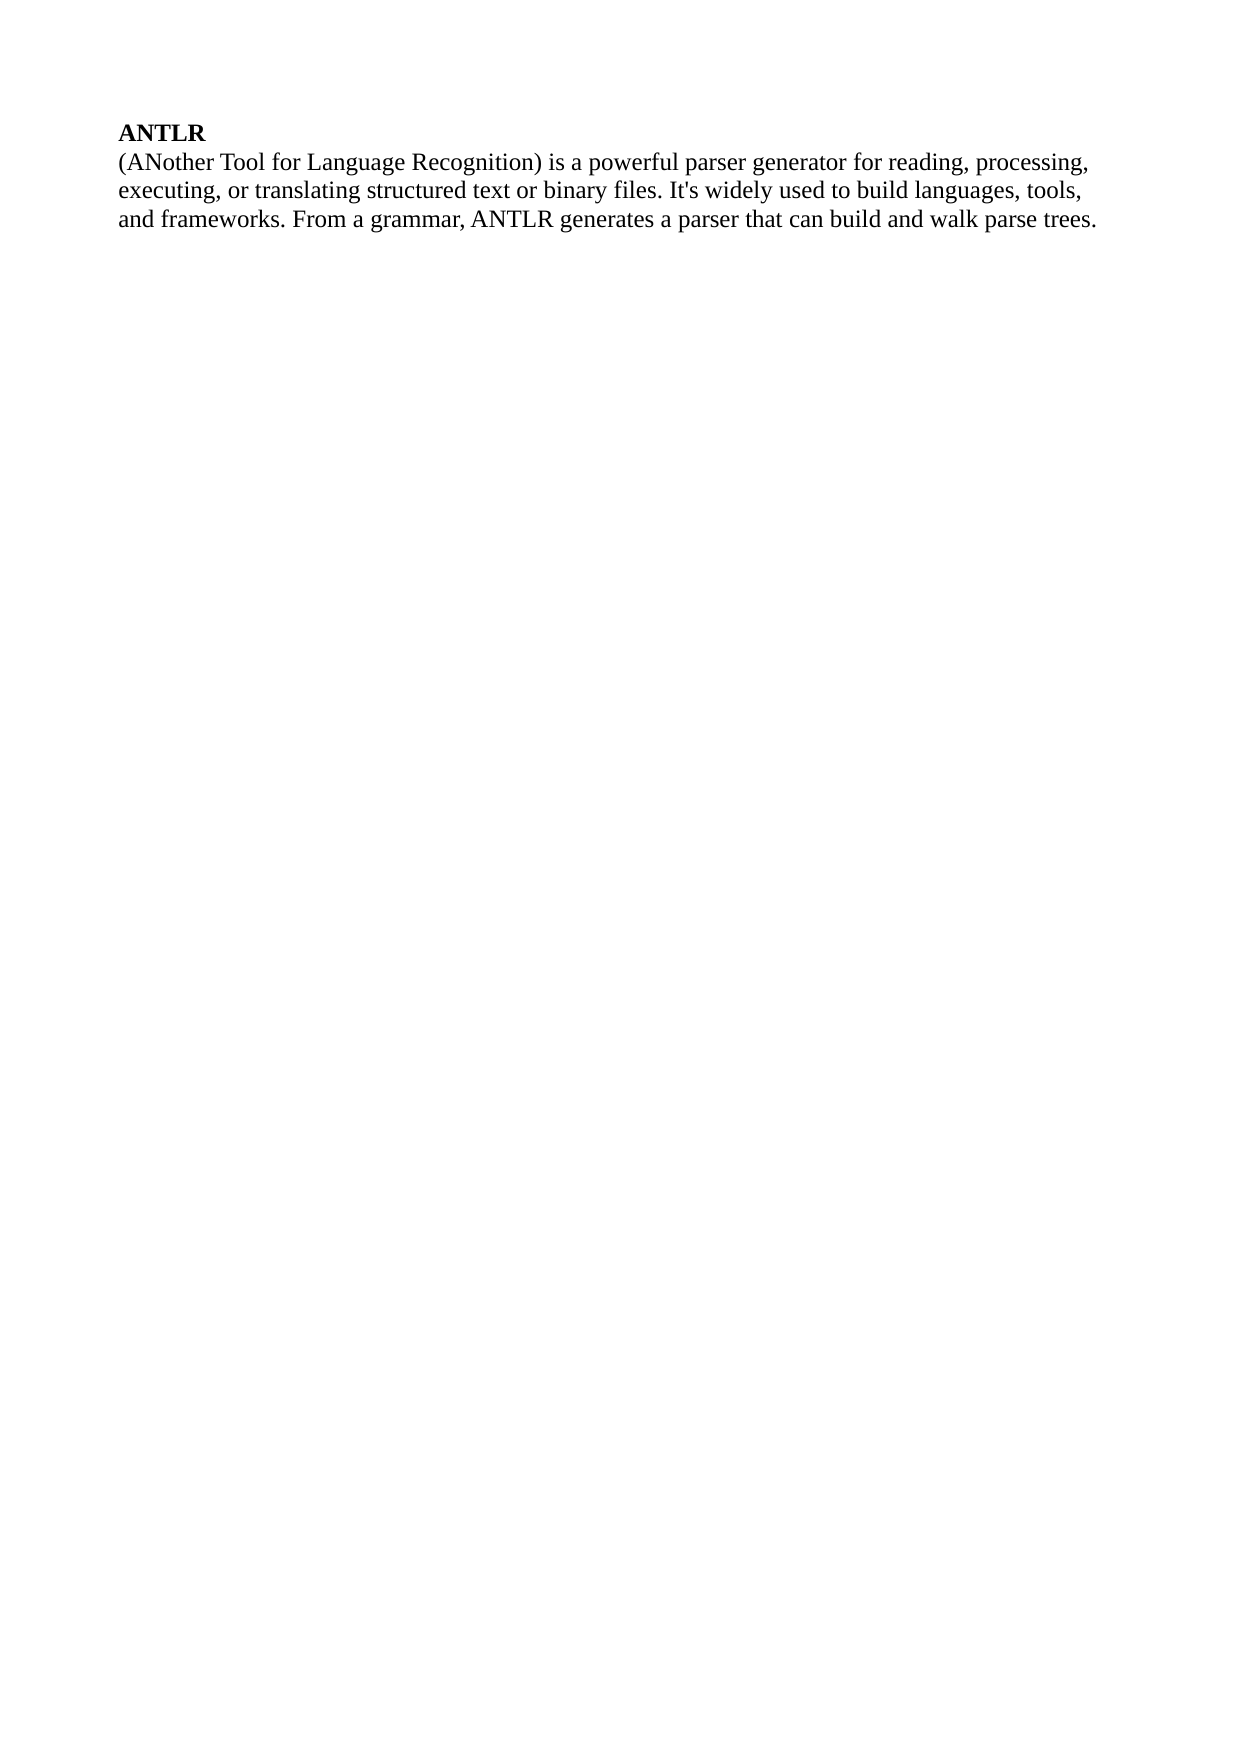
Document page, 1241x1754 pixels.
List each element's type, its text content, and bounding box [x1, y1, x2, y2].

text ANTLR [118, 118, 1122, 147]
text (ANother Tool for Language Recognition) is a powerful parser generator for reading, processing, executing, or translating structured text or binary files. It's widely used to build languages, tools, and frameworks. From a grammar, ANTLR generates a parser that can build and walk parse trees. [118, 147, 1122, 233]
